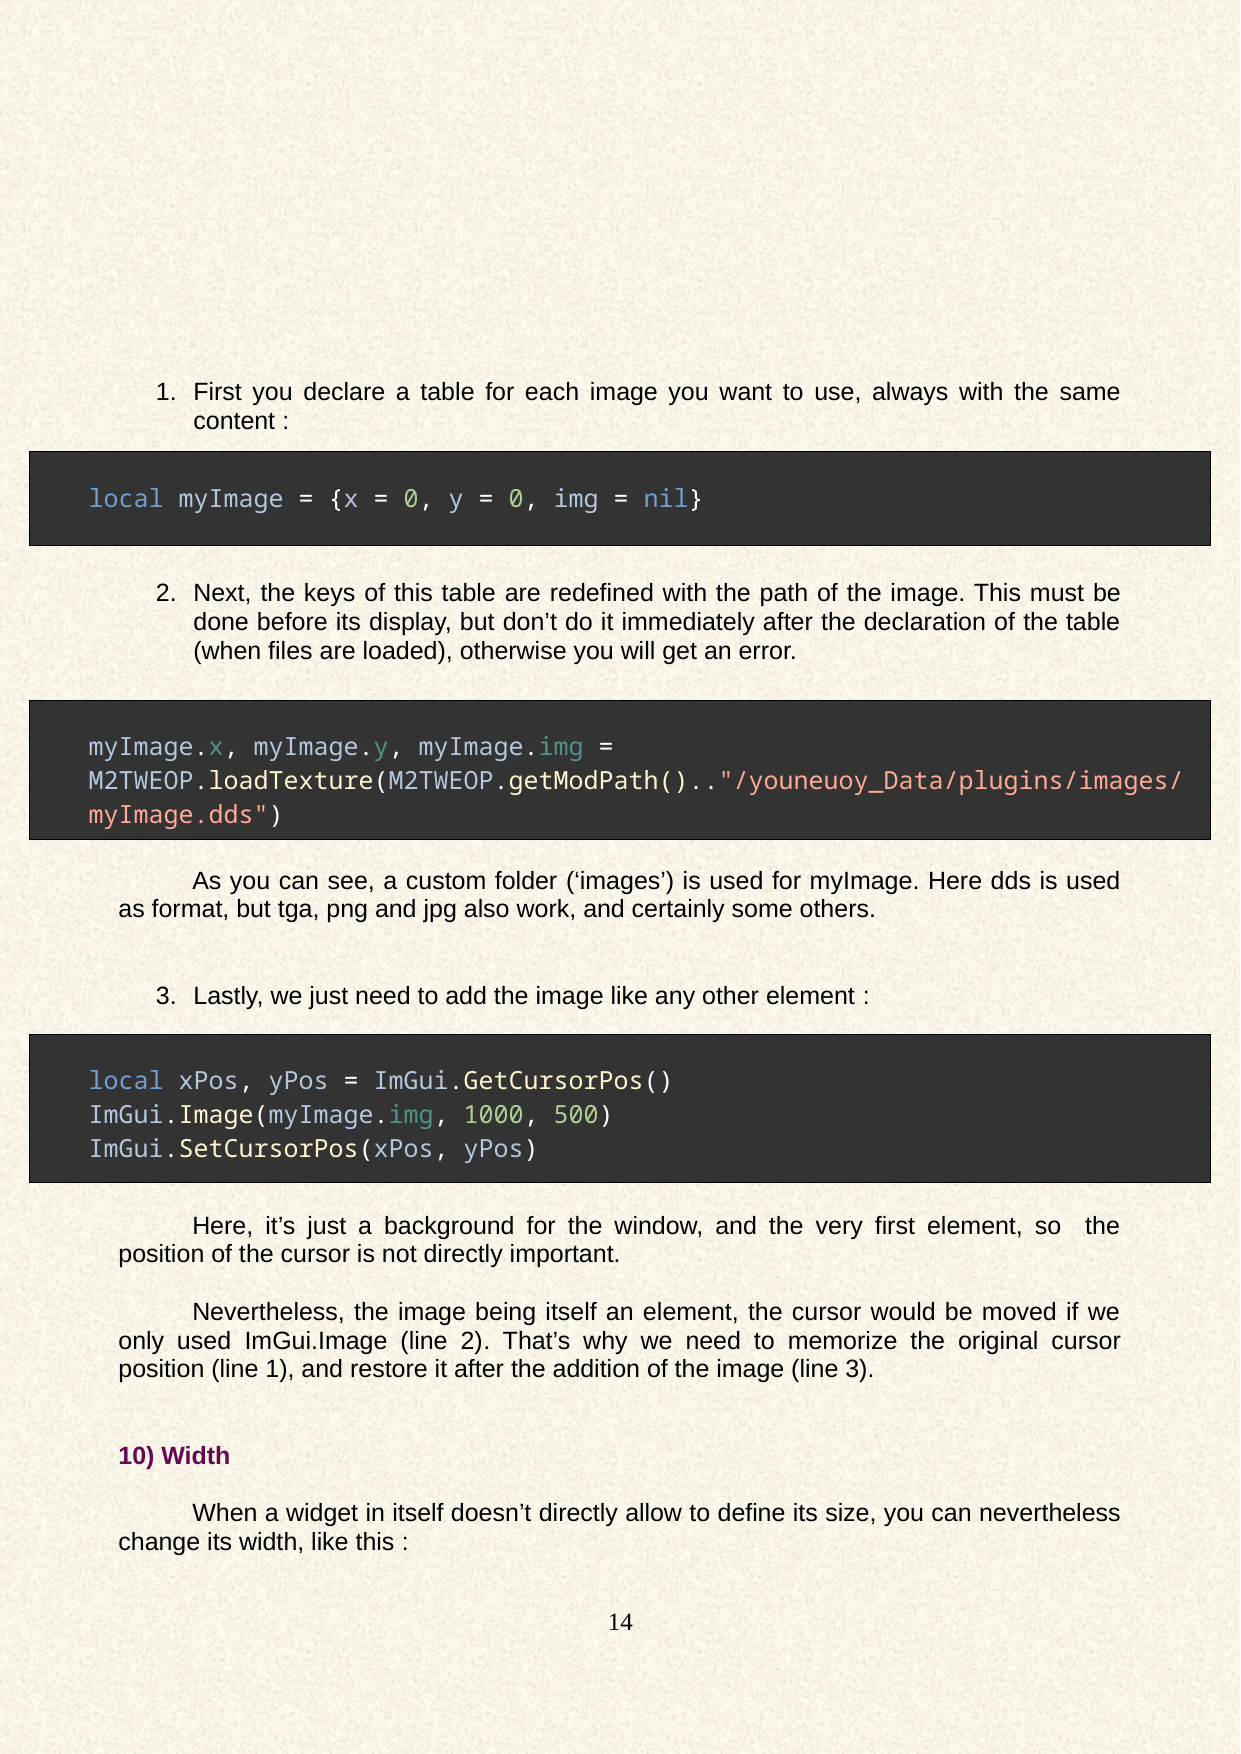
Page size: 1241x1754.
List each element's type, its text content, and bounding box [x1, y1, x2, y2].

text When a widget in itself doesn’t directly allow to define its size, you can nevertheless change its width, like this : [118, 1498, 1122, 1556]
list First you declare a table for each image you want to use, always with the same content : [156, 377, 1122, 434]
text Here, it’s just a background for the window, and the very first element, so the position of the cursor is not directly important. [118, 1211, 1122, 1268]
list Lastly, we just need to add the image like any other element : [156, 981, 1122, 1009]
text 10) Width [118, 1441, 1122, 1469]
list Next, the keys of this table are redefined with the path of the image. This must be done before its display, but don’t do it immediately after the declaration of the table (when files are loaded), otherwise you will get an error. [156, 578, 1122, 664]
picture [0, 0, 1241, 1754]
text As you can see, a custom folder (‘images’) is used for myImage. Here dds is used as format, but tga, png and jpg also work, and certainly some others. [118, 866, 1122, 923]
text Nevertheless, the image being itself an element, the cursor would be moved if we only used ImGui.Image (line 2). That’s why we need to memorize the original cursor position (line 1), and restore it after the addition of the image (line 3). [118, 1297, 1122, 1383]
